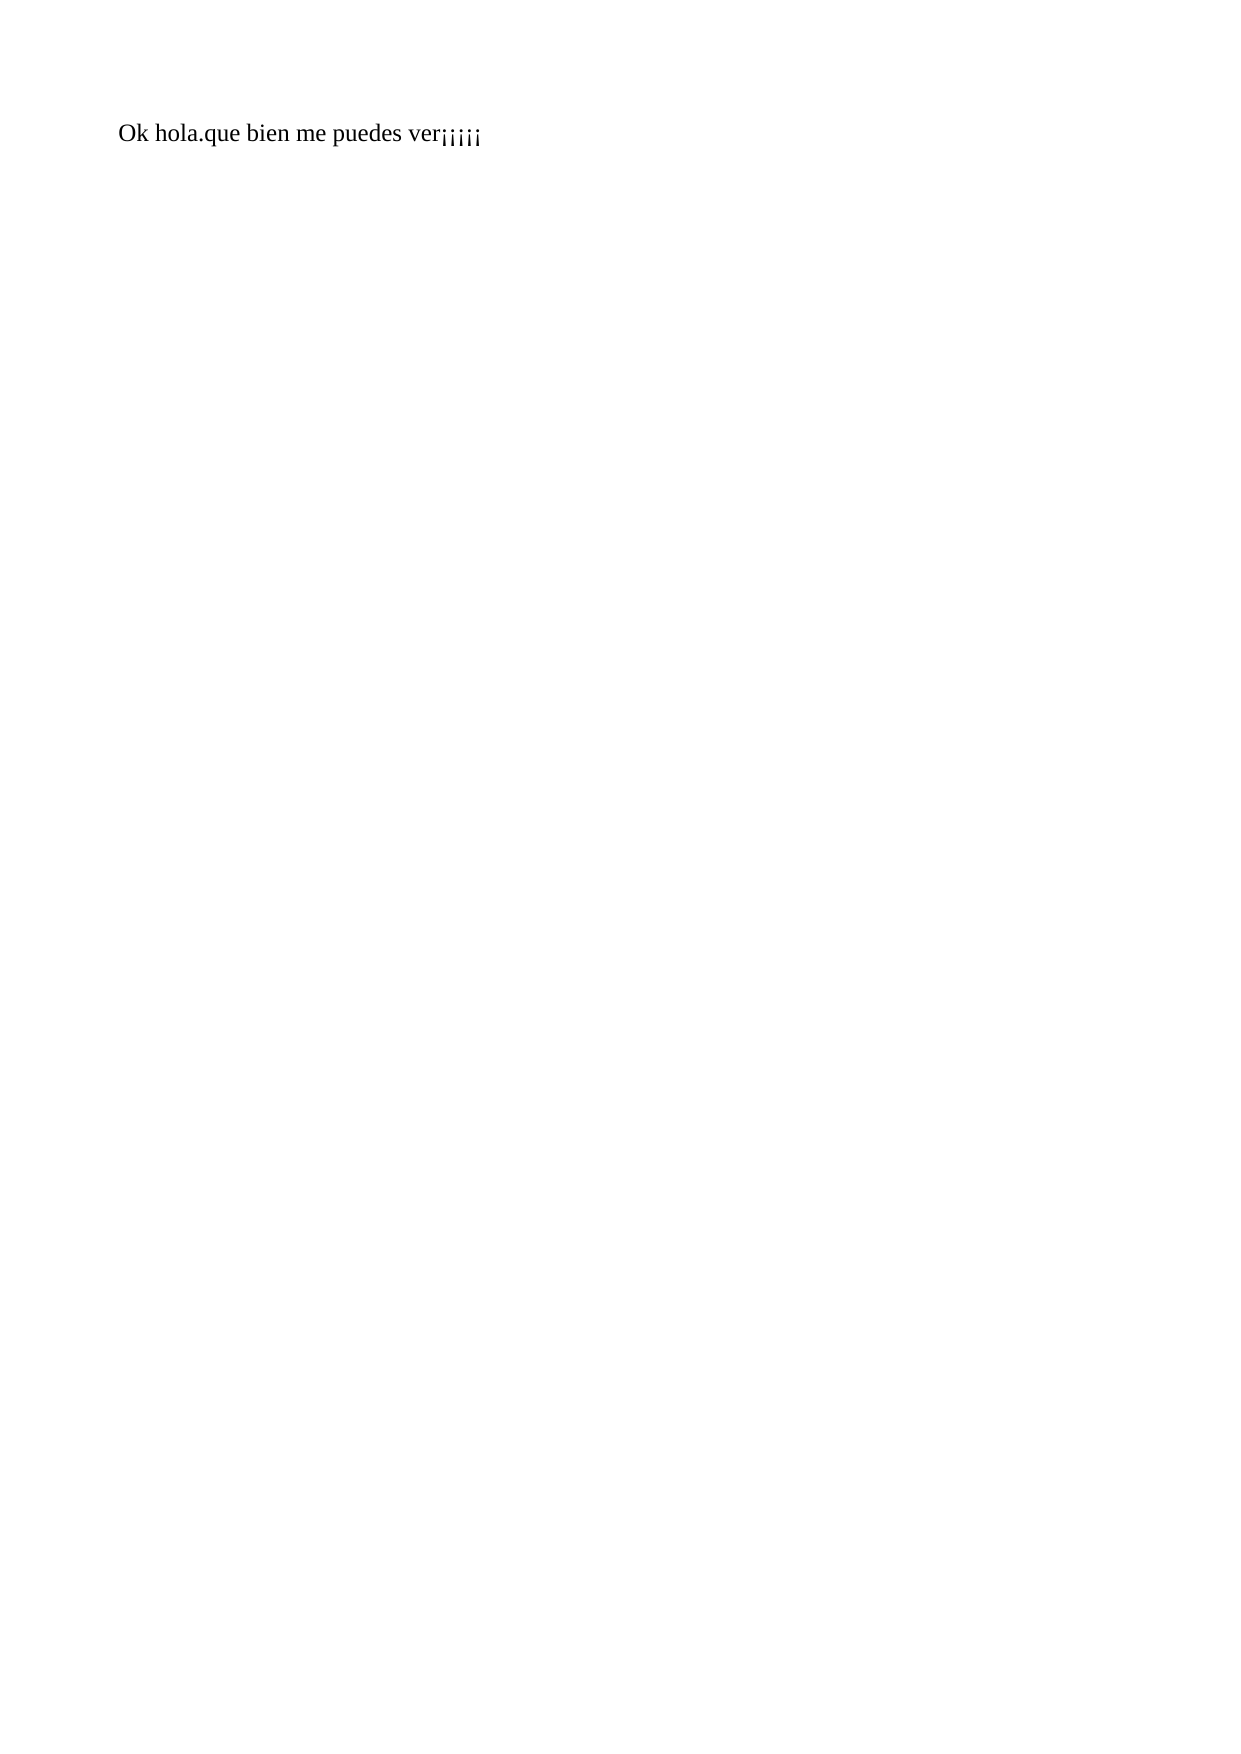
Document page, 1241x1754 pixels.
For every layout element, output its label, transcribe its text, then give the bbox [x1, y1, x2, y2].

text Ok hola.que bien me puedes ver¡¡¡¡¡ [118, 118, 1122, 147]
